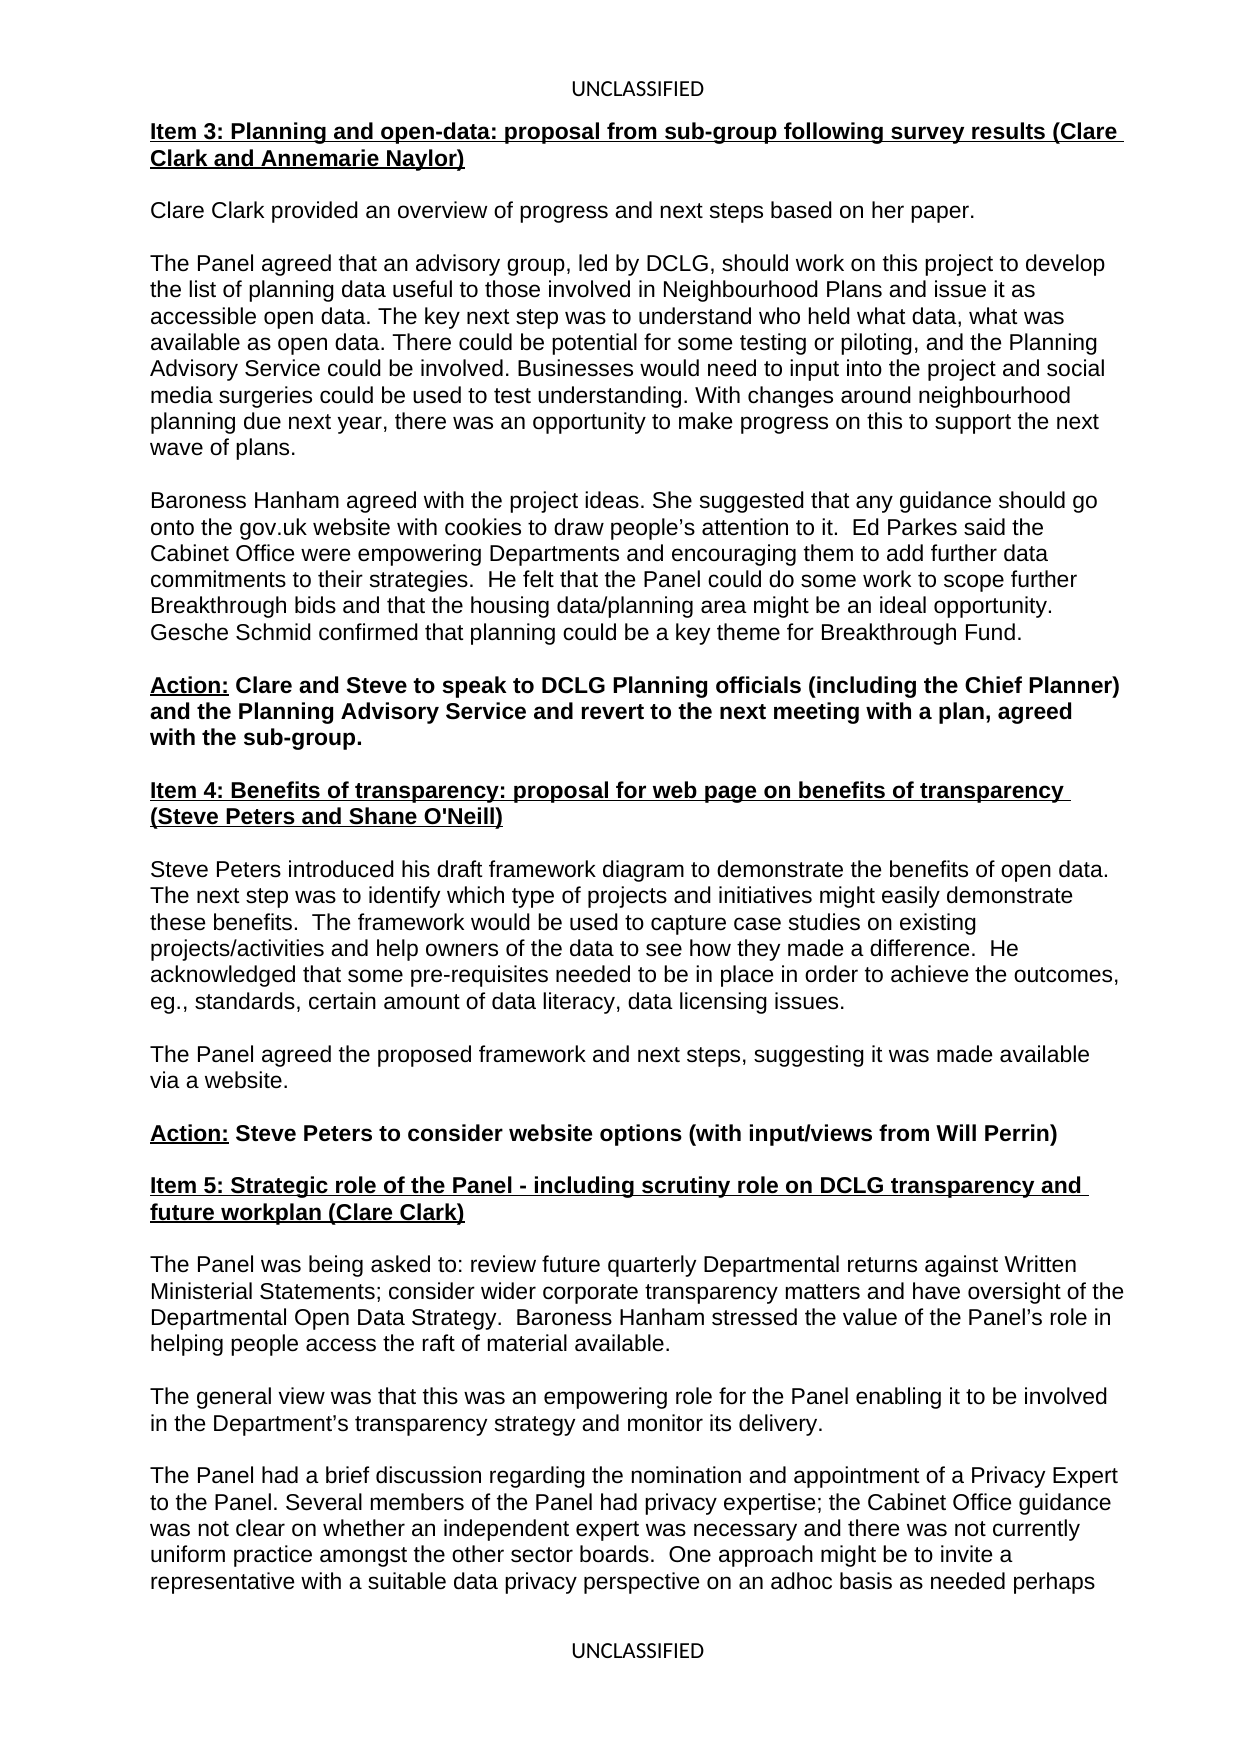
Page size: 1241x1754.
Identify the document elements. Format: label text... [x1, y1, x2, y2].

text The general view was that this was an empowering role for the Panel enabling it to be involved in the Department’s transparency strategy and monitor its delivery. [150, 1383, 1125, 1436]
text Action: Steve Peters to consider website options (with input/views from Will Perrin) [150, 1119, 1125, 1146]
text Item 3: Planning and open-data: proposal from sub-group following survey results (Clare Clark and Annemarie Naylor) [150, 118, 1125, 171]
text Baroness Hanham agreed with the project ideas. She suggested that any guidance should go onto the gov.uk website with cookies to draw people’s attention to it. Ed Parkes said the Cabinet Office were empowering Departments and encouraging them to add further data commitments to their strategies. He felt that the Panel could do some work to scope further Breakthrough bids and that the housing data/planning area might be an ideal opportunity. Gesche Schmid confirmed that planning could be a key theme for Breakthrough Fund. [150, 487, 1125, 645]
text The Panel was being asked to: review future quarterly Departmental returns against Written Ministerial Statements; consider wider corporate transparency matters and have oversight of the Departmental Open Data Strategy. Baroness Hanham stressed the value of the Panel’s role in helping people access the raft of material available. [150, 1251, 1125, 1357]
text The Panel agreed the proposed framework and next steps, suggesting it was made available via a website. [150, 1041, 1125, 1093]
text Action: Clare and Steve to speak to DCLG Planning officials (including the Chief Planner) and the Planning Advisory Service and revert to the next meeting with a plan, agreed with the sub-group. [150, 672, 1125, 751]
text The Panel agreed that an advisory group, led by DCLG, should work on this project to develop the list of planning data useful to those involved in Neighbourhood Plans and issue it as accessible open data. The key next step was to understand who held what data, what was available as open data. There could be potential for some testing or piloting, and the Planning Advisory Service could be involved. Businesses would need to input into the project and social media surgeries could be used to test understanding. With changes around neighbourhood planning due next year, there was an opportunity to make progress on this to support the next wave of plans. [150, 250, 1125, 461]
text Steve Peters introduced his draft framework diagram to demonstrate the benefits of open data. The next step was to identify which type of projects and initiatives might easily demonstrate these benefits. The framework would be used to capture case studies on existing projects/activities and help owners of the data to see how they made a difference. He acknowledged that some pre-requisites needed to be in place in order to achieve the outcomes, eg., standards, certain amount of data literacy, data licensing issues. [150, 856, 1125, 1014]
text The Panel had a brief discussion regarding the nomination and appointment of a Privacy Expert to the Panel. Several members of the Panel had privacy expertise; the Cabinet Office guidance was not clear on whether an independent expert was necessary and there was not currently uniform practice amongst the other sector boards. One approach might be to invite a representative with a suitable data privacy perspective on an adhoc basis as needed perhaps [150, 1462, 1125, 1594]
text Item 4: Benefits of transparency: proposal for web page on benefits of transparency (Steve Peters and Shane O'Neill) [150, 777, 1125, 830]
text Clare Clark provided an overview of progress and next steps based on her paper. [150, 197, 1125, 223]
text Item 5: Strategic role of the Panel - including scrutiny role on DCLG transparency and future workplan (Clare Clark) [150, 1172, 1125, 1225]
